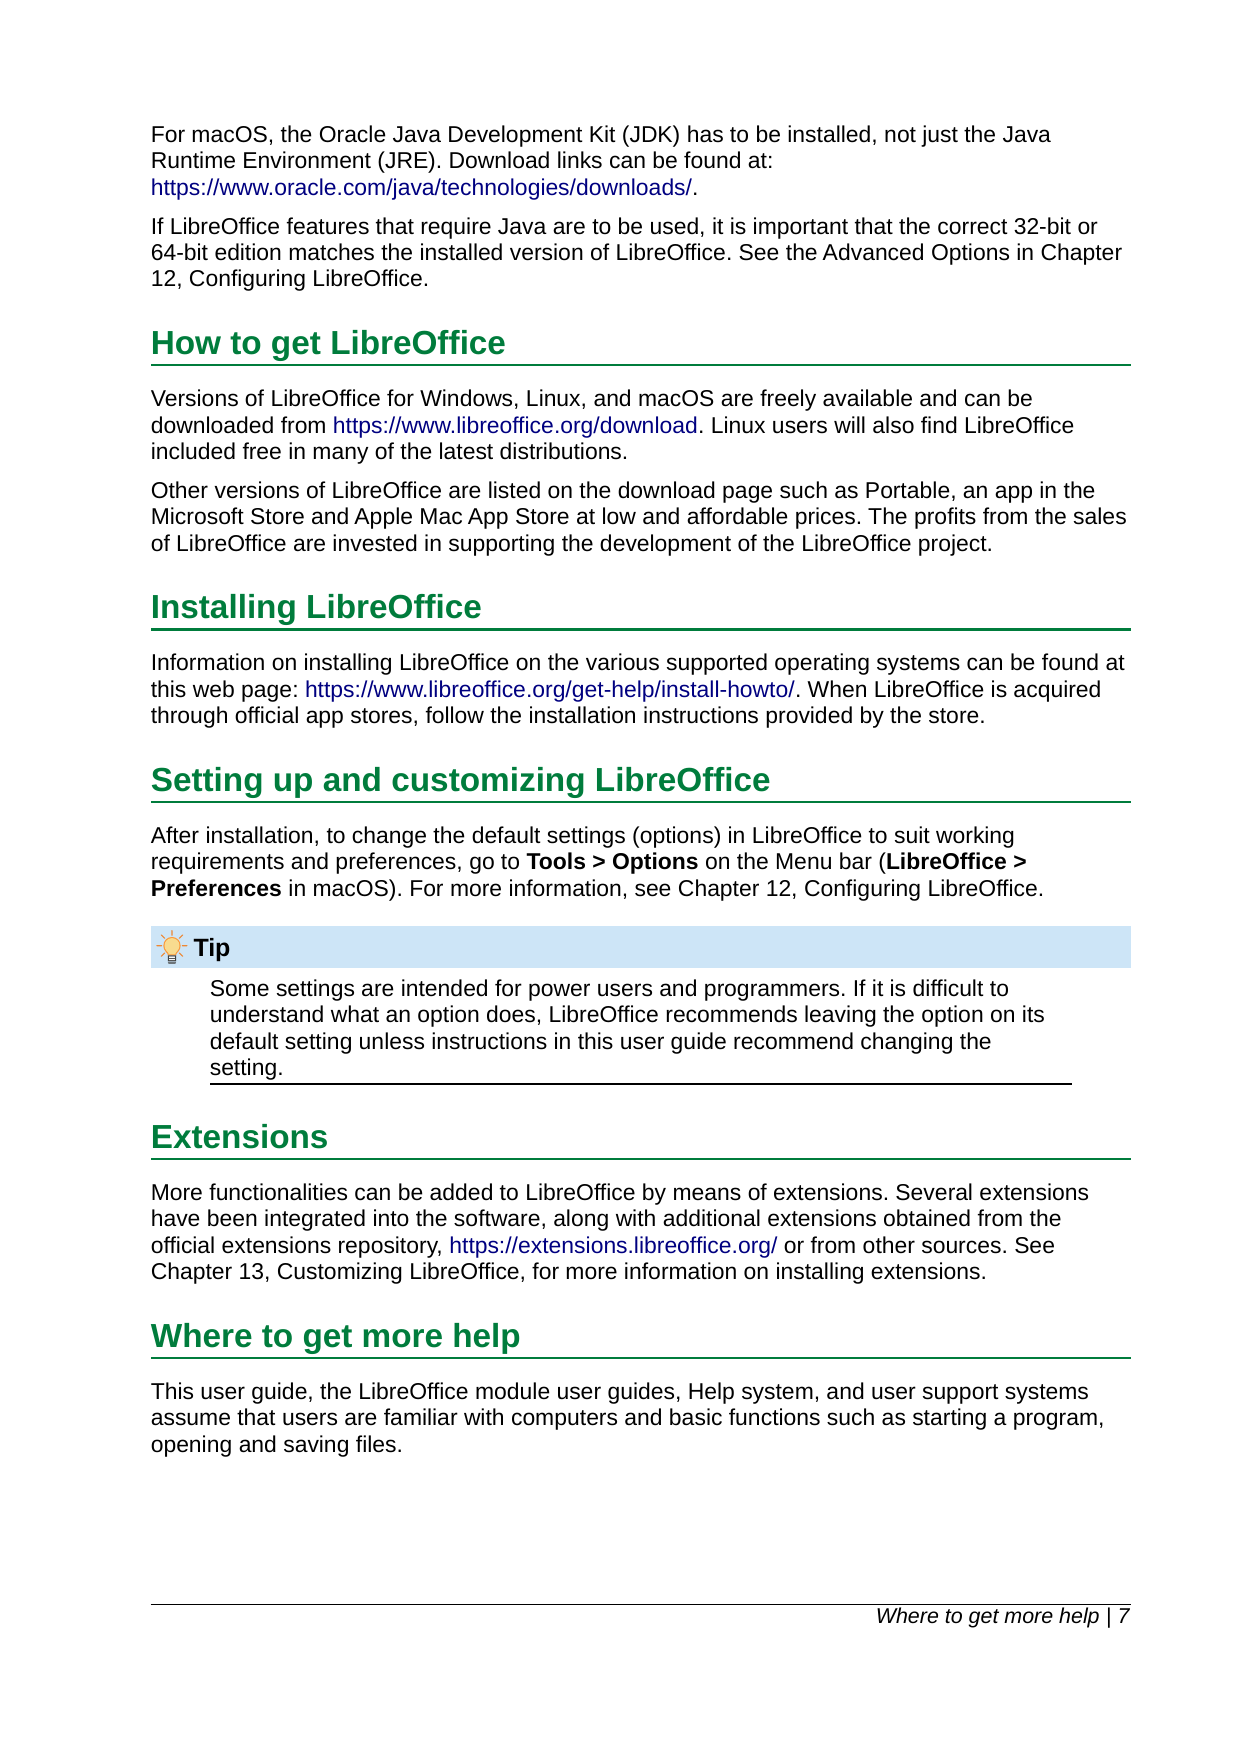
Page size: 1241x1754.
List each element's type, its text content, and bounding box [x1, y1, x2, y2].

subtitle Extensions [151, 1117, 1131, 1158]
text After installation, to change the default settings (options) in LibreOffice to suit working requirements and preferences, go to Tools > Options on the Menu bar (LibreOffice > Preferences in macOS). For more information, see Chapter 12, Configuring LibreOffice. [151, 822, 1131, 901]
text Some settings are intended for power users and programmers. If it is difficult to understand what an option does, LibreOffice recommends leaving the option on its default setting unless instructions in this user guide recommend changing the setting. [209, 975, 1072, 1085]
text Other versions of LibreOffice are listed on the download page such as Portable, an app in the Microsoft Store and Apple Mac App Store at low and affordable prices. The profits from the sales of LibreOffice are invested in supporting the development of the LibreOffice project. [151, 477, 1131, 556]
text This user guide, the LibreOffice module user guides, Help system, and user support systems assume that users are familiar with computers and basic functions such as starting a program, opening and saving files. [151, 1378, 1131, 1457]
text If LibreOffice features that require Java are to be used, it is important that the correct 32-bit or 64-bit edition matches the installed version of LibreOffice. See the Advanced Options in Chapter 12, Configuring LibreOffice. [151, 213, 1131, 292]
text More functionalities can be added to LibreOffice by means of extensions. Several extensions have been integrated into the software, along with additional extensions obtained from the official extensions repository, https://extensions.libreoffice.org/ or from other sources. See Chapter 13, Customizing LibreOffice, for more information on installing extensions. [151, 1179, 1131, 1284]
text Information on installing LibreOffice on the various supported operating systems can be found at this web page: https://www.libreoffice.org/get-help/install-howto/. When LibreOffice is acquired through official app stores, follow the installation instructions provided by the store. [151, 649, 1131, 728]
subtitle Where to get more help [151, 1316, 1131, 1357]
text For macOS, the Oracle Java Development Kit (JDK) has to be installed, not just the Java Runtime Environment (JRE). Download links can be found at: https://www.oracle.com/java/technologies/downloads/. [151, 121, 1131, 200]
subtitle Installing LibreOffice [151, 587, 1131, 628]
subtitle How to get LibreOffice [151, 323, 1131, 364]
subtitle Setting up and customizing LibreOffice [151, 760, 1131, 801]
text Versions of LibreOffice for Windows, Linux, and macOS are freely available and can be downloaded from https://www.libreoffice.org/download. Linux users will also find LibreOffice included free in many of the latest distributions. [151, 385, 1131, 464]
subtitle Tip [193, 926, 1131, 968]
